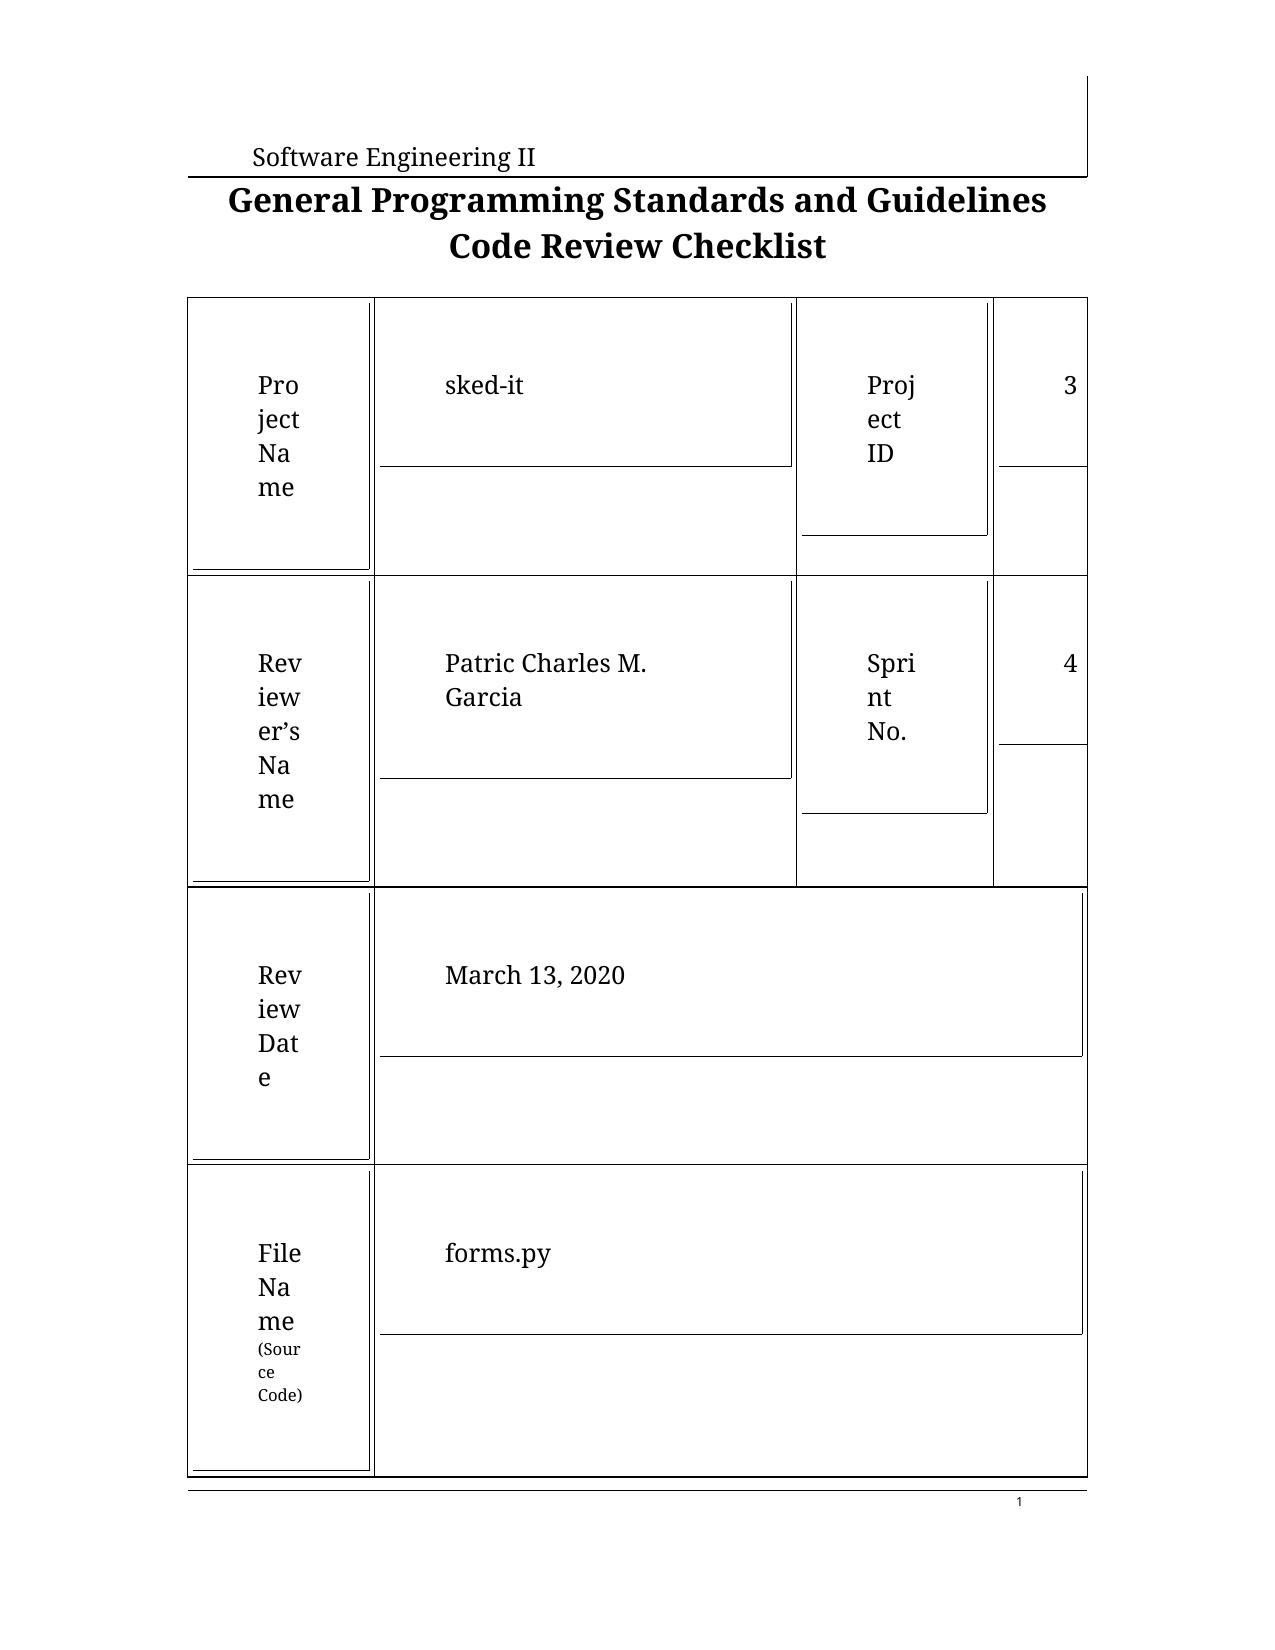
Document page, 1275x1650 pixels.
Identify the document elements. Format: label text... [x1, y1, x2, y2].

table_cell forms.py [375, 1165, 1087, 1476]
table_header 3 [994, 298, 1087, 574]
table_cell March 13, 2020 [375, 888, 1087, 1164]
table_header Project ID [797, 298, 993, 574]
table_cell Patric Charles M. Garcia [375, 576, 796, 886]
table_header sked-it [375, 298, 796, 574]
table_cell Sprint No. [797, 576, 993, 886]
text General Programming Standards and Guidelines Code Review Checklist [187, 177, 1087, 268]
table_cell Review Date [188, 888, 374, 1164]
table_cell File Name (Source Code) [188, 1165, 374, 1476]
table_cell Reviewer’s Name [188, 576, 374, 886]
table_header Project Name [188, 298, 374, 574]
table_cell 4 [994, 576, 1087, 886]
